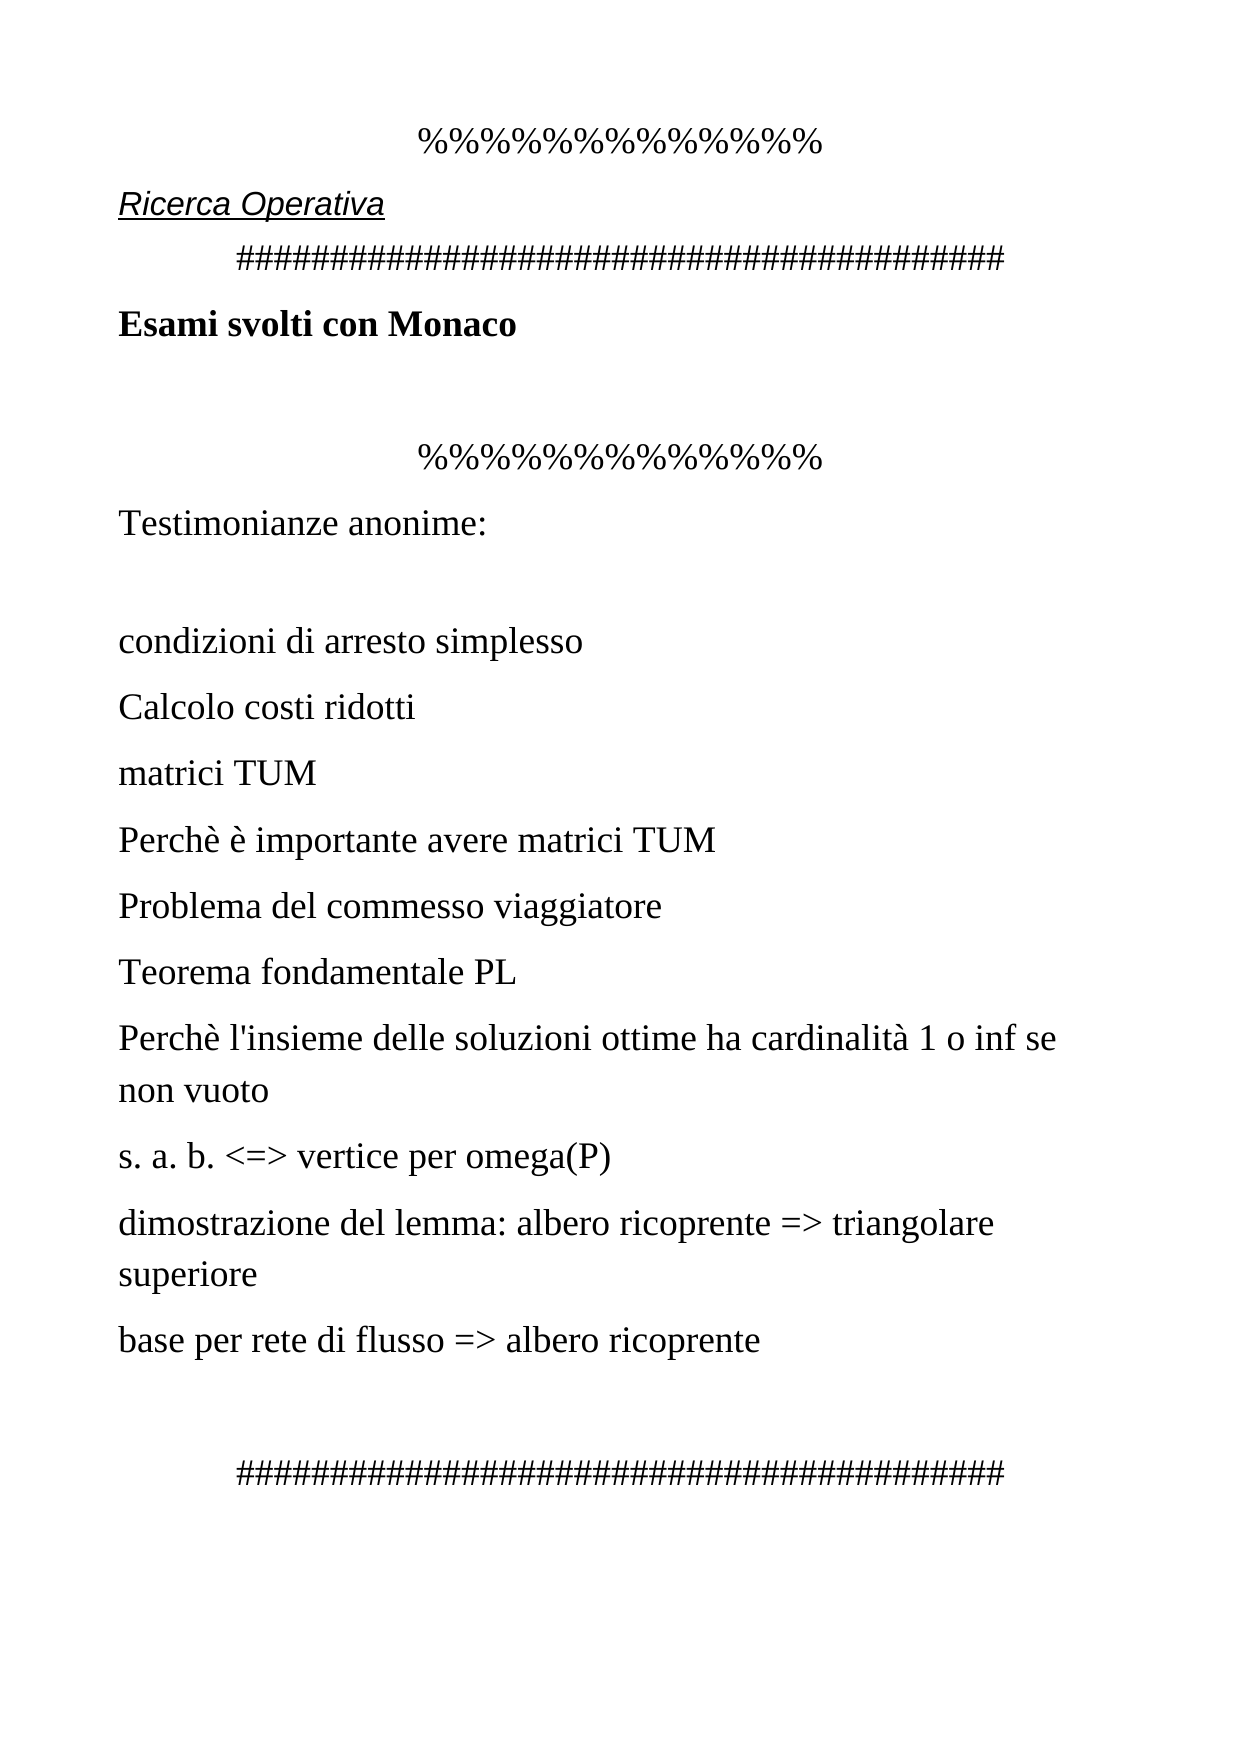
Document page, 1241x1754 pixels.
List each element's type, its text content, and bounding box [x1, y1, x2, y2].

text Calcolo costi ridotti [118, 684, 1122, 728]
text dimostrazione del lemma: albero ricoprente => triangolare superiore [118, 1200, 1122, 1295]
text %%%%%%%%%%%%% [118, 118, 1122, 161]
subtitle Ricerca Operativa [118, 184, 1122, 223]
text Testimonianze anonime: [118, 500, 1122, 543]
text condizioni di arresto simplesso [118, 567, 1122, 661]
text s. a. b. <=> vertice per omega(P) [118, 1134, 1122, 1177]
text base per rete di flusso => albero ricoprente [118, 1318, 1122, 1361]
text Perchè è importante avere matrici TUM [118, 817, 1122, 860]
text Teorema fondamentale PL [118, 949, 1122, 993]
subtitle ######################################### [118, 235, 1122, 278]
text Perchè l'insieme delle soluzioni ottime ha cardinalità 1 o inf se non vuoto [118, 1016, 1122, 1111]
text Esami svolti con Monaco [118, 302, 1122, 345]
text Problema del commesso viaggiatore [118, 883, 1122, 926]
text ######################################### [118, 1450, 1122, 1493]
text matrici TUM [118, 751, 1122, 794]
text %%%%%%%%%%%%% [118, 434, 1122, 477]
